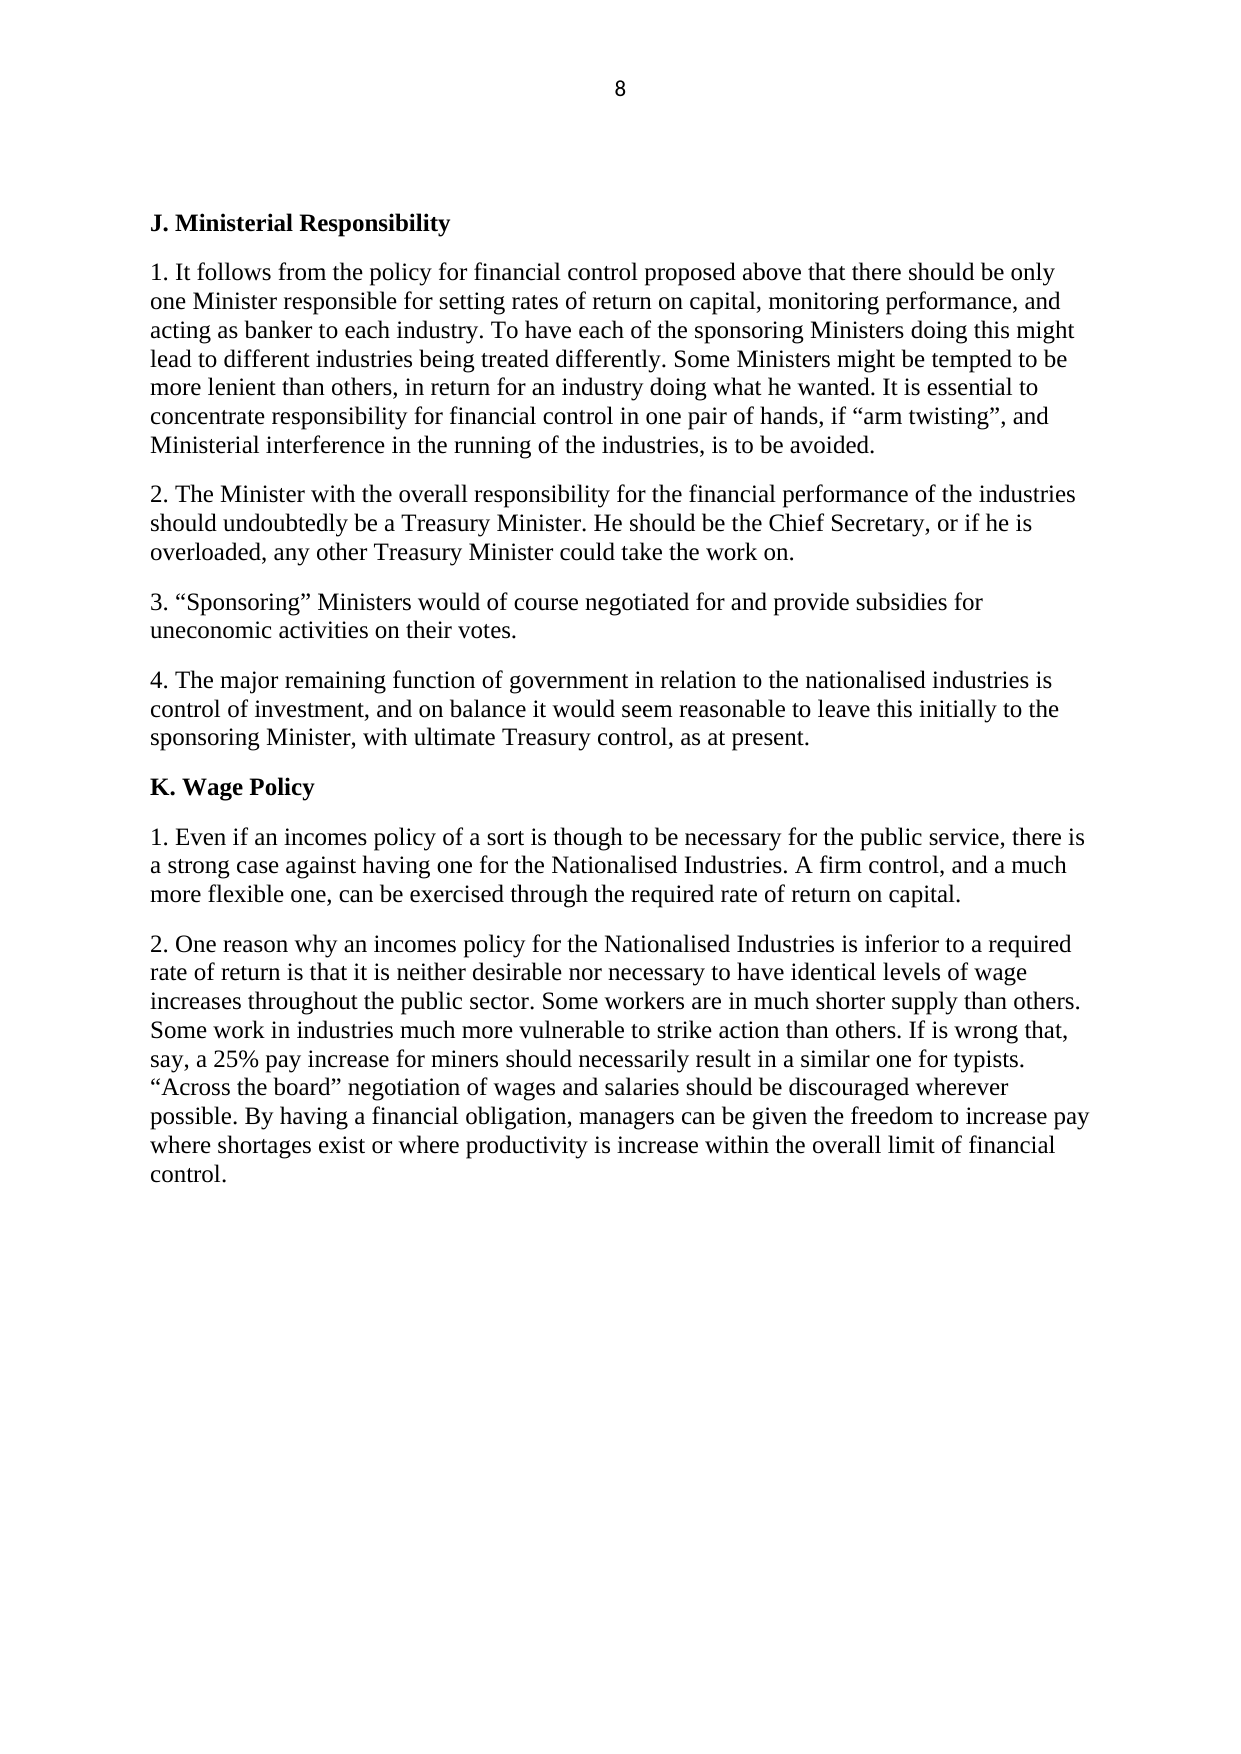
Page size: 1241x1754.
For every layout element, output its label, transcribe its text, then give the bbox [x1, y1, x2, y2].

text 2. One reason why an incomes policy for the Nationalised Industries is inferior to a required rate of return is that it is neither desirable nor necessary to have identical levels of wage increases throughout the public sector. Some workers are in much shorter supply than others. Some work in industries much more vulnerable to strike action than others. If is wrong that, say, a 25% pay increase for miners should necessarily result in a similar one for typists. “Across the board” negotiation of wages and salaries should be discouraged wherever possible. By having a financial obligation, managers can be given the freedom to increase pay where shortages exist or where productivity is increase within the overall limit of financial control. [150, 929, 1090, 1187]
text 1. Even if an incomes policy of a sort is though to be necessary for the public service, there is a strong case against having one for the Nationalised Industries. A firm control, and a much more flexible one, can be exercised through the required rate of return on capital. [150, 822, 1090, 908]
text 1. It follows from the policy for financial control proposed above that there should be only one Minister responsible for setting rates of return on capital, monitoring performance, and acting as banker to each industry. To have each of the sponsoring Ministers doing this might lead to different industries being treated differently. Some Ministers might be tempted to be more lenient than others, in return for an industry doing what he wanted. It is essential to concentrate responsibility for financial control in one pair of hands, if “arm twisting”, and Ministerial interference in the running of the industries, is to be avoided. [150, 257, 1090, 459]
subtitle K. Wage Policy [150, 772, 1090, 801]
text 2. The Minister with the overall responsibility for the financial performance of the industries should undoubtedly be a Treasury Minister. He should be the Chief Secretary, or if he is overloaded, any other Treasury Minister could take the work on. [150, 479, 1090, 566]
text 4. The major remaining function of government in relation to the nationalised industries is control of investment, and on balance it would seem reasonable to leave this initially to the sponsoring Minister, with ultimate Treasury control, as at present. [150, 665, 1090, 751]
subtitle J. Ministerial Responsibility [150, 208, 1090, 237]
text 3. “Sponsoring” Ministers would of course negotiated for and provide subsidies for uneconomic activities on their votes. [150, 587, 1090, 644]
